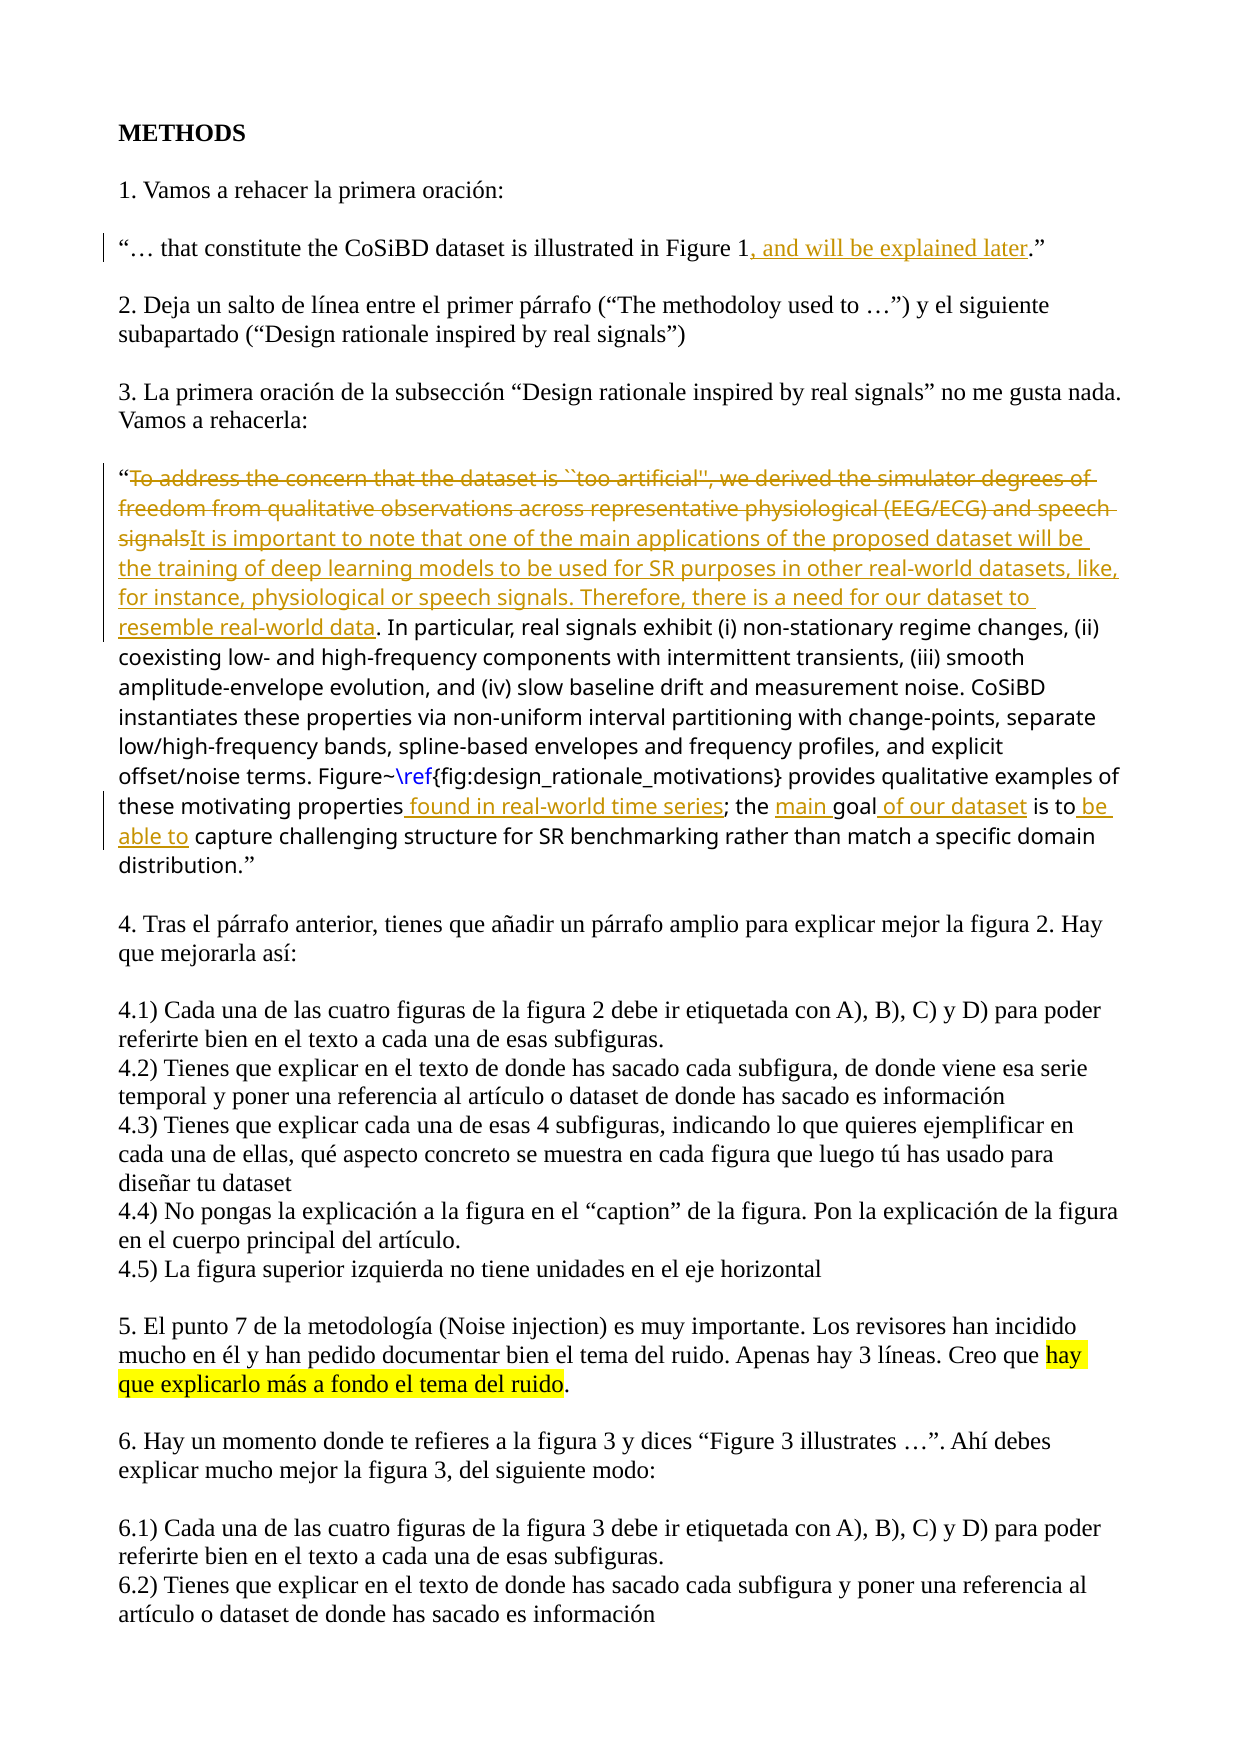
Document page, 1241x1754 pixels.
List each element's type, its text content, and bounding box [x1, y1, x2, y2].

text 1. Vamos a rehacer la primera oración: [118, 176, 1122, 204]
text 4. Tras el párrafo anterior, tienes que añadir un párrafo amplio para explicar mejor la figura 2. Hay que mejorarla así: [118, 909, 1122, 966]
text 4.1) Cada una de las cuatro figuras de la figura 2 debe ir etiquetada con A), B), C) y D) para poder referirte bien en el texto a cada una de esas subfiguras. [118, 995, 1122, 1053]
text 3. La primera oración de la subsección “Design rationale inspired by real signals” no me gusta nada. Vamos a rehacerla: [118, 377, 1122, 434]
text METHODS [118, 118, 1122, 147]
text 6.2) Tienes que explicar en el texto de donde has sacado cada subfigura y poner una referencia al artículo o dataset de donde has sacado es información [118, 1570, 1122, 1628]
text 6. Hay un momento donde te refieres a la figura 3 y dices “Figure 3 illustrates …”. Ahí debes explicar mucho mejor la figura 3, del siguiente modo: [118, 1426, 1122, 1484]
text “It is important to note that one of the main applications of the proposed dataset will be the training of deep learning models to be used for SR purposes in other real-world datasets, like, for instance, physiological or speech signals. Therefore, there is a need for our dataset to resemble real-world data. In particular, real signals exhibit (i) non-stationary regime changes, (ii) coexisting low- and high-frequency components with intermittent transients, (iii) smooth amplitude-envelope evolution, and (iv) slow baseline drift and measurement noise. CoSiBD instantiates these properties via non-uniform interval partitioning with change-points, separate low/high-frequency bands, spline-based envelopes and frequency profiles, and explicit offset/noise terms. Figure~\ref{fig:design_rationale_motivations} provides qualitative examples of these motivating properties found in real-world time series; the main goal of our dataset is to be able to capture challenging structure for SR benchmarking rather than match a specific domain distribution.” [118, 463, 1122, 880]
text 4.3) Tienes que explicar cada una de esas 4 subfiguras, indicando lo que quieres ejemplificar en cada una de ellas, qué aspecto concreto se muestra en cada figura que luego tú has usado para diseñar tu dataset [118, 1110, 1122, 1196]
text 4.2) Tienes que explicar en el texto de donde has sacado cada subfigura, de donde viene esa serie temporal y poner una referencia al artículo o dataset de donde has sacado es información [118, 1053, 1122, 1110]
text 4.5) La figura superior izquierda no tiene unidades en el eje horizontal [118, 1254, 1122, 1283]
text 6.1) Cada una de las cuatro figuras de la figura 3 debe ir etiquetada con A), B), C) y D) para poder referirte bien en el texto a cada una de esas subfiguras. [118, 1513, 1122, 1570]
text 2. Deja un salto de línea entre el primer párrafo (“The methodoloy used to …”) y el siguiente subapartado (“Design rationale inspired by real signals”) [118, 291, 1122, 348]
text “… that constitute the CoSiBD dataset is illustrated in Figure 1, and will be explained later.” [118, 233, 1122, 262]
text 5. El punto 7 de la metodología (Noise injection) es muy importante. Los revisores han incidido mucho en él y han pedido documentar bien el tema del ruido. Apenas hay 3 líneas. Creo que hay que explicarlo más a fondo el tema del ruido. [118, 1311, 1122, 1398]
text 4.4) No pongas la explicación a la figura en el “caption” de la figura. Pon la explicación de la figura en el cuerpo principal del artículo. [118, 1196, 1122, 1254]
